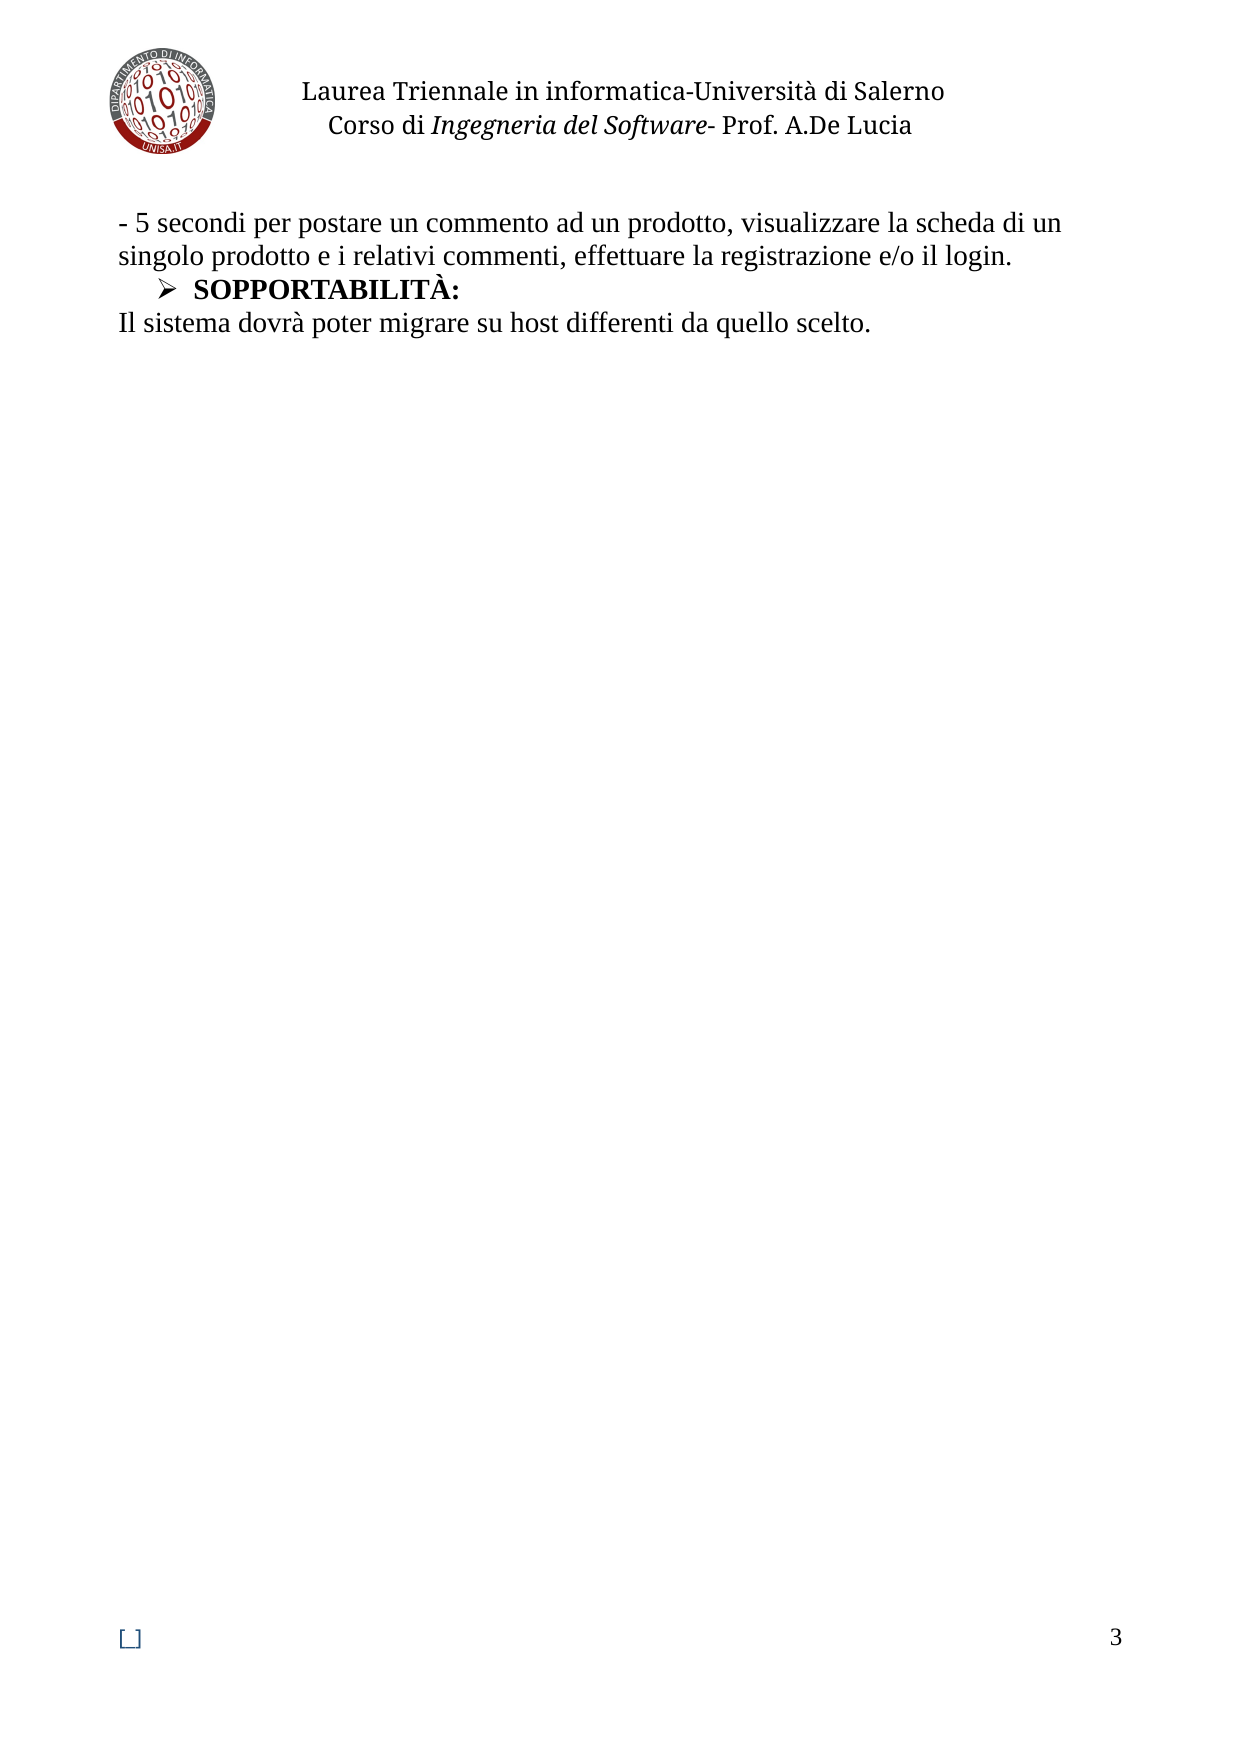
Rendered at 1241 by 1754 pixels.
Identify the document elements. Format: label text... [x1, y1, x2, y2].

text - 5 secondi per postare un commento ad un prodotto, visualizzare la scheda di un singolo prodotto e i relativi commenti, effettuare la registrazione e/o il login. [118, 205, 1122, 272]
text Il sistema dovrà poter migrare su host differenti da quello scelto. [118, 305, 1122, 339]
picture [109, 48, 215, 154]
list SOPPORTABILITÀ: [156, 272, 1122, 305]
